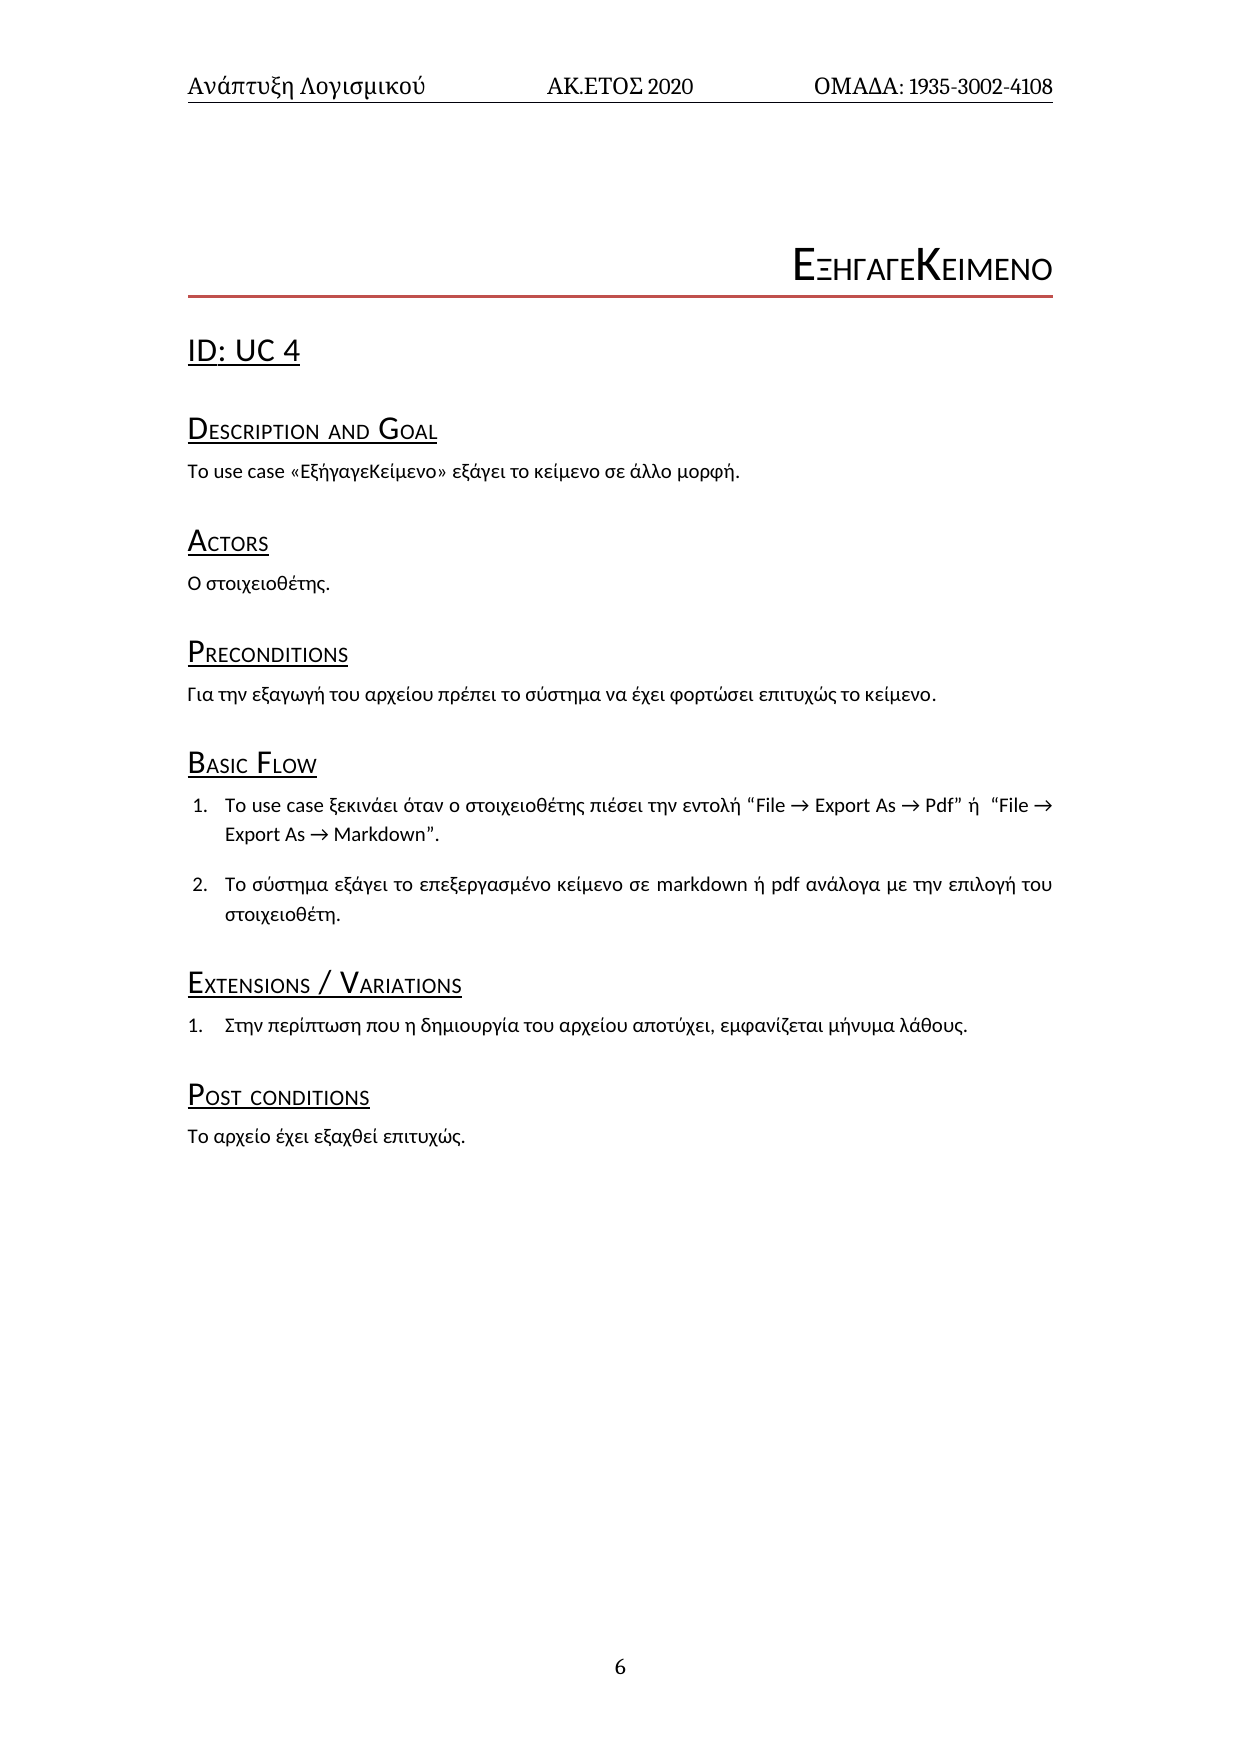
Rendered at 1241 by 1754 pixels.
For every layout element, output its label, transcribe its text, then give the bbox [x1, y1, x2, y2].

subtitle Το σύστημα εξάγει το επεξεργασμένο κείμενο σε markdown ή pdf ανάλογα με την επιλογή του στοιχειοθέτη. [187, 872, 1053, 926]
subtitle ID: UC 4 [187, 329, 1053, 370]
subtitle Preconditions [187, 630, 1053, 671]
subtitle Στην περίπτωση που η δημιουργία του αρχείου αποτύχει, εμφανίζεται μήνυμα λάθους. [187, 1012, 1053, 1037]
subtitle Extensions / Variations [187, 961, 1053, 1002]
subtitle Post conditions [187, 1072, 1053, 1113]
text Ο στοιχειοθέτης. [187, 570, 1053, 595]
subtitle Description and Goal [187, 407, 1053, 448]
text Το αρχείο έχει εξαχθεί επιτυχώς. [187, 1123, 1053, 1149]
subtitle Basic Flow [187, 741, 1053, 782]
title ΕξηγαγεΚειμενο [187, 232, 1053, 298]
subtitle Actors [187, 519, 1053, 559]
text Για την εξαγωγή του αρχείου πρέπει το σύστημα να έχει φορτώσει επιτυχώς το κείμενο. [187, 681, 1053, 706]
text Το use case «ΕξήγαγεΚείμενο» εξάγει το κείμενο σε άλλο μορφή. [187, 458, 1053, 484]
subtitle To use case ξεκινάει όταν ο στοιχειοθέτης πιέσει την εντολή “File → Export As → Pdf” ή “File → Export As → Markdown”. [187, 792, 1053, 847]
